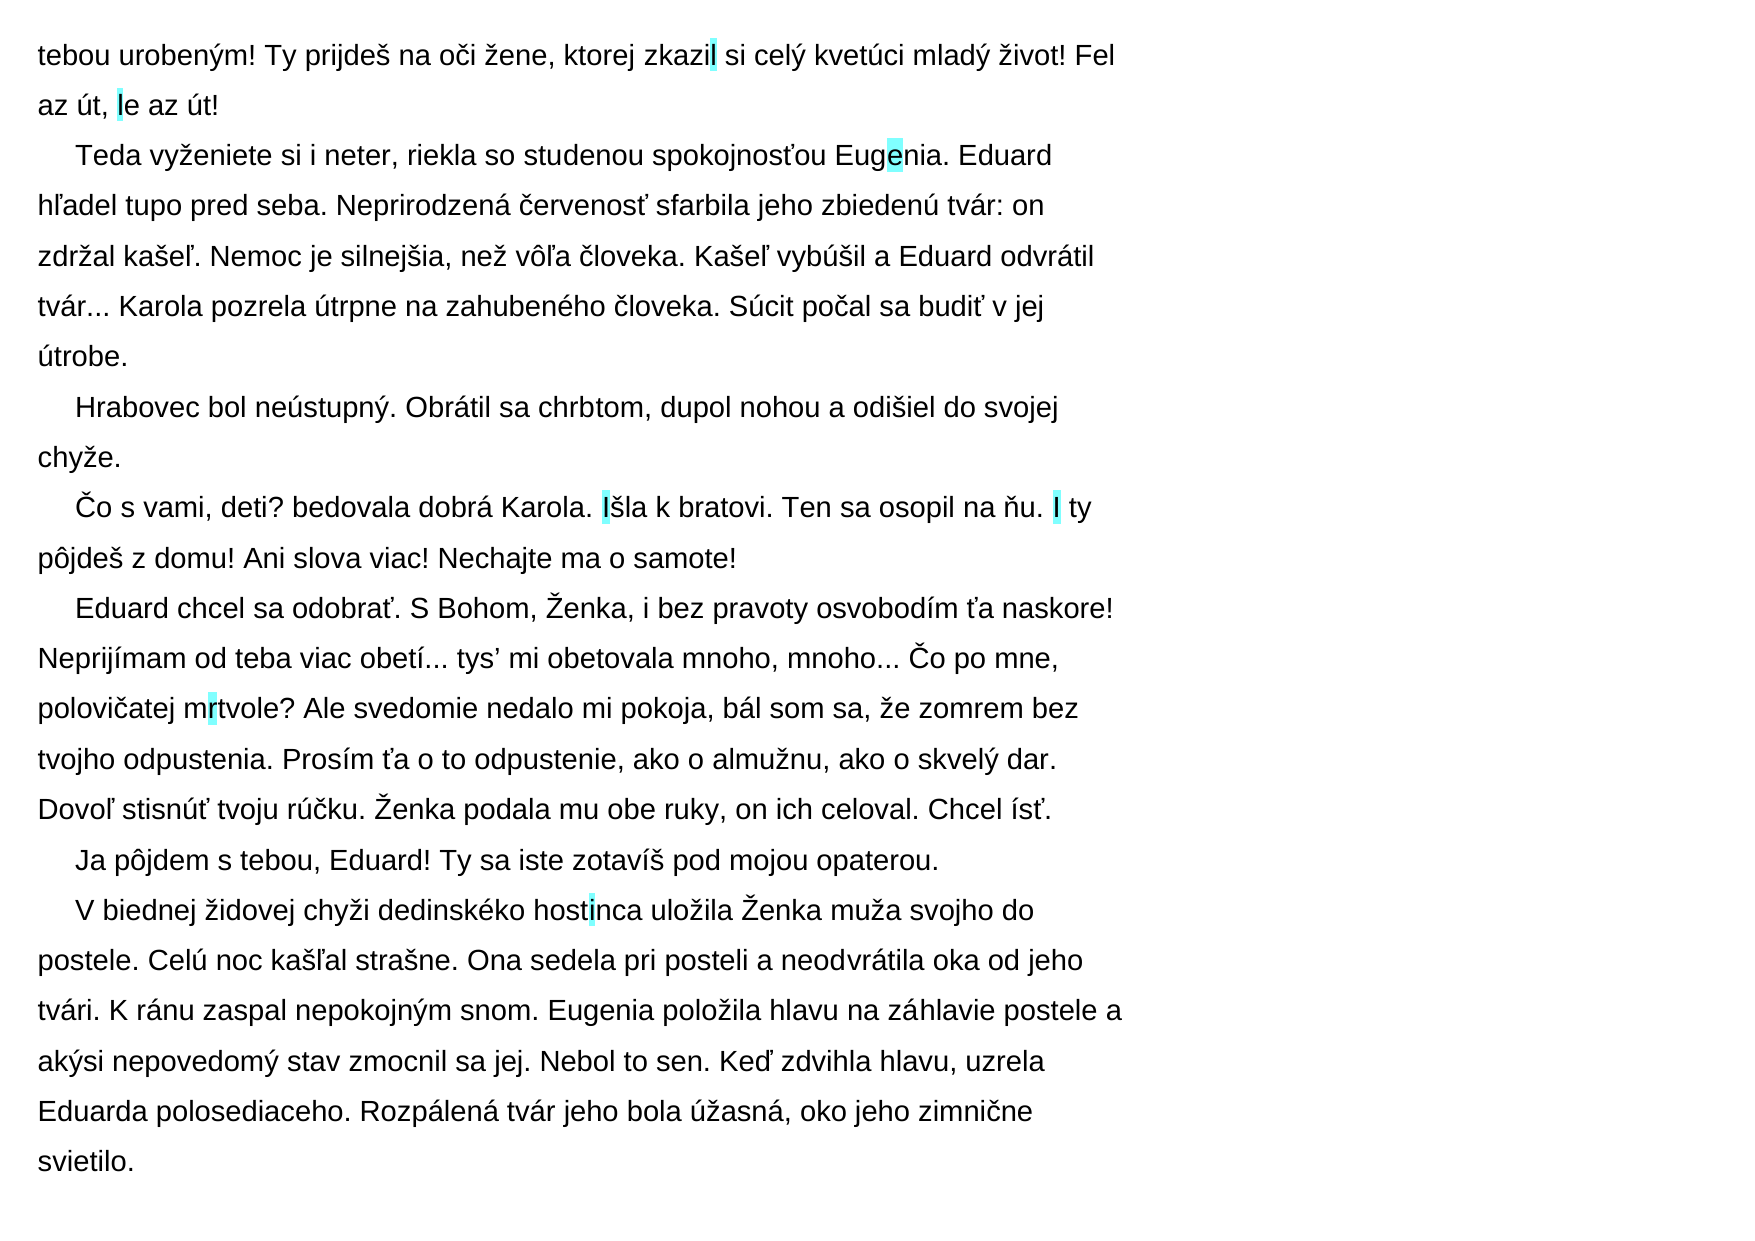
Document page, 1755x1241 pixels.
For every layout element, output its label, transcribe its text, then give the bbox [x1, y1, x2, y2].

text Ja pôjdem s tebou, Eduard! Ty sa iste zotavíš pod mojou opaterou. [37, 842, 1130, 876]
text Teda vyženiete si i neter, riekla so stu­denou spokojnosťou Eugenia. Eduard hľadel tupo pred seba. Neprirodzená červenosť sfarbila jeho zbiedenú tvár: on zdržal kašeľ. Nemoc je silnejšia, než vôľa človeka. Kašeľ vybúšil a Eduard odvrátil tvár... Karola pozrela útrpne na zahubeného človeka. Súcit počal sa budiť v jej útrobe. [37, 138, 1130, 373]
text Čo s vami, deti? bedovala dobrá Karola. Išla k bratovi. Ten sa osopil na ňu. I ty pôjdeš z domu! Ani slova viac! Nechajte ma o samote! [37, 490, 1130, 574]
text tebou urobeným! Ty prijdeš na oči žene, ktorej zkazil si celý kvetúci mladý život! Fel az út, le az út! [37, 37, 1130, 121]
text Eduard chcel sa odobrať. S Bohom, Ženka, i bez pravoty osvobodím ťa naskore! Neprijímam od teba viac obetí... tys’ mi obetovala mnoho, mnoho... Čo po mne, polovičatej mrtvole? Ale svedomie nedalo mi pokoja, bál som sa, že zomrem bez tvojho odpustenia. Prosím ťa o to odpustenie, ako o almužnu, ako o skvelý dar. Dovoľ stisnúť tvoju rúčku. Ženka podala mu obe ruky, on ich celoval. Chcel ísť. [37, 591, 1130, 826]
text Hrabovec bol neústupný. Obrátil sa chrb­tom, dupol nohou a odišiel do svojej chyže. [37, 390, 1130, 473]
text V biednej židovej chyži dedinskéko hostinca uložila Ženka muža svojho do postele. Celú noc kašľal strašne. Ona sedela pri posteli a neod­vrátila oka od jeho tvári. K ránu zaspal nepokojným snom. Eugenia položila hlavu na zá­hlavie postele a akýsi nepovedomý stav zmocnil sa jej. Nebol to sen. Keď zdvihla hlavu, uzrela Eduarda polosediaceho. Rozpálená tvár jeho bola úžasná, oko jeho zimnične svietilo. [37, 893, 1130, 1178]
